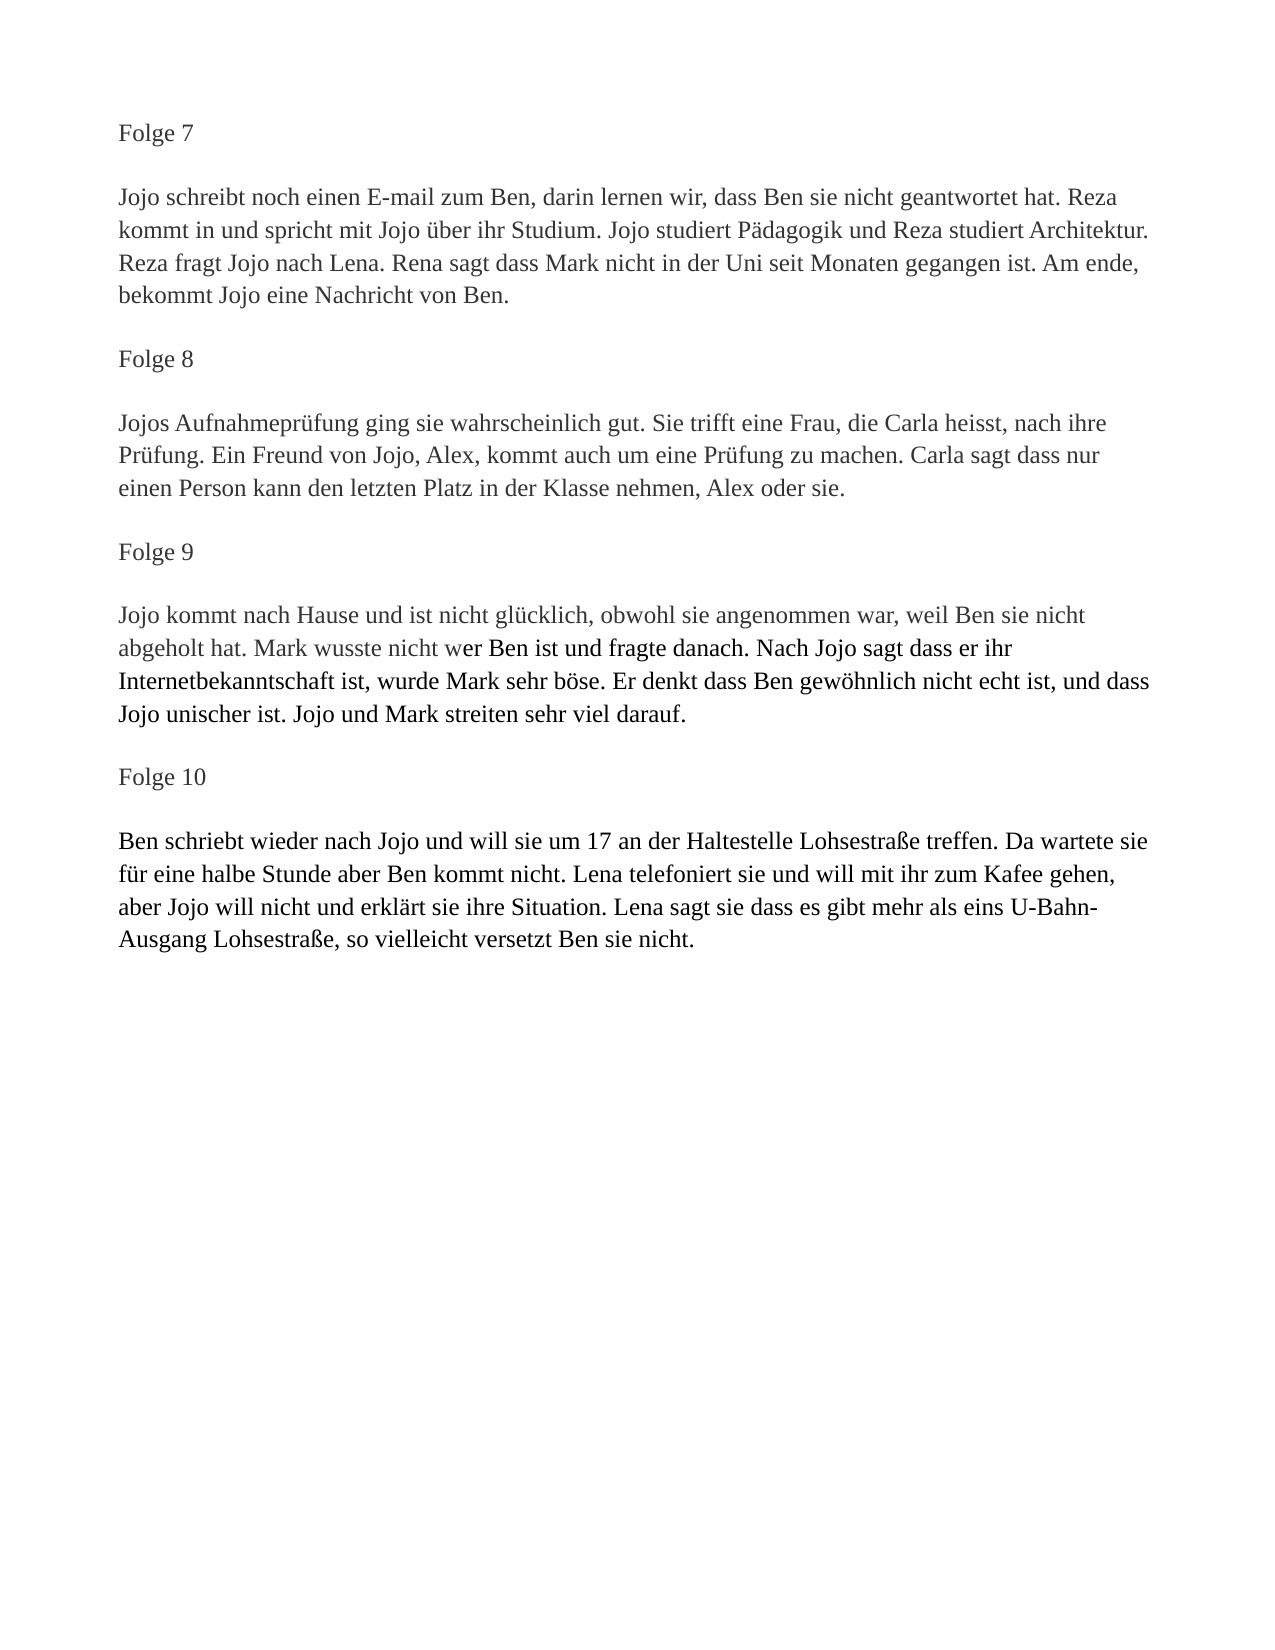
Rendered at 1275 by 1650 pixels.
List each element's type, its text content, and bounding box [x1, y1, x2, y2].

text Folge 8 [118, 340, 1157, 373]
text Ben schriebt wieder nach Jojo und will sie um 17 an der Haltestelle Lohsestraße treffen. Da wartete sie für eine halbe Stunde aber Ben kommt nicht. Lena telefoniert sie und will mit ihr zum Kafee gehen, aber Jojo will nicht und erklärt sie ihre Situation. Lena sagt sie dass es gibt mehr als eins U-Bahn-Ausgang Lohsestraße, so vielleicht versetzt Ben sie nicht. [118, 822, 1157, 953]
text Jojo kommt nach Hause und ist nicht glücklich, obwohl sie angenommen war, weil Ben sie nicht abgeholt hat. Mark wusste nicht wer Ben ist und fragte danach. Nach Jojo sagt dass er ihr Internetbekanntschaft ist, wurde Mark sehr böse. Er denkt dass Ben gewöhnlich nicht echt ist, und dass Jojo unischer ist. Jojo und Mark streiten sehr viel darauf. [118, 596, 1157, 728]
text Jojos Aufnahmeprüfung ging sie wahrscheinlich gut. Sie trifft eine Frau, die Carla heisst, nach ihre Prüfung. Ein Freund von Jojo, Alex, kommt auch um eine Prüfung zu machen. Carla sagt dass nur einen Person kann den letzten Platz in der Klasse nehmen, Alex oder sie. [118, 404, 1157, 502]
text Folge 9 [118, 533, 1157, 566]
text Jojo schreibt noch einen E-mail zum Ben, darin lernen wir, dass Ben sie nicht geantwortet hat. Reza kommt in und spricht mit Jojo über ihr Studium. Jojo studiert Pädagogik und Reza studiert Architektur. Reza fragt Jojo nach Lena. Rena sagt dass Mark nicht in der Uni seit Monaten gegangen ist. Am ende, bekommt Jojo eine Nachricht von Ben. [118, 178, 1157, 309]
text Folge 10 [118, 758, 1157, 791]
text Folge 7 [118, 118, 1157, 147]
